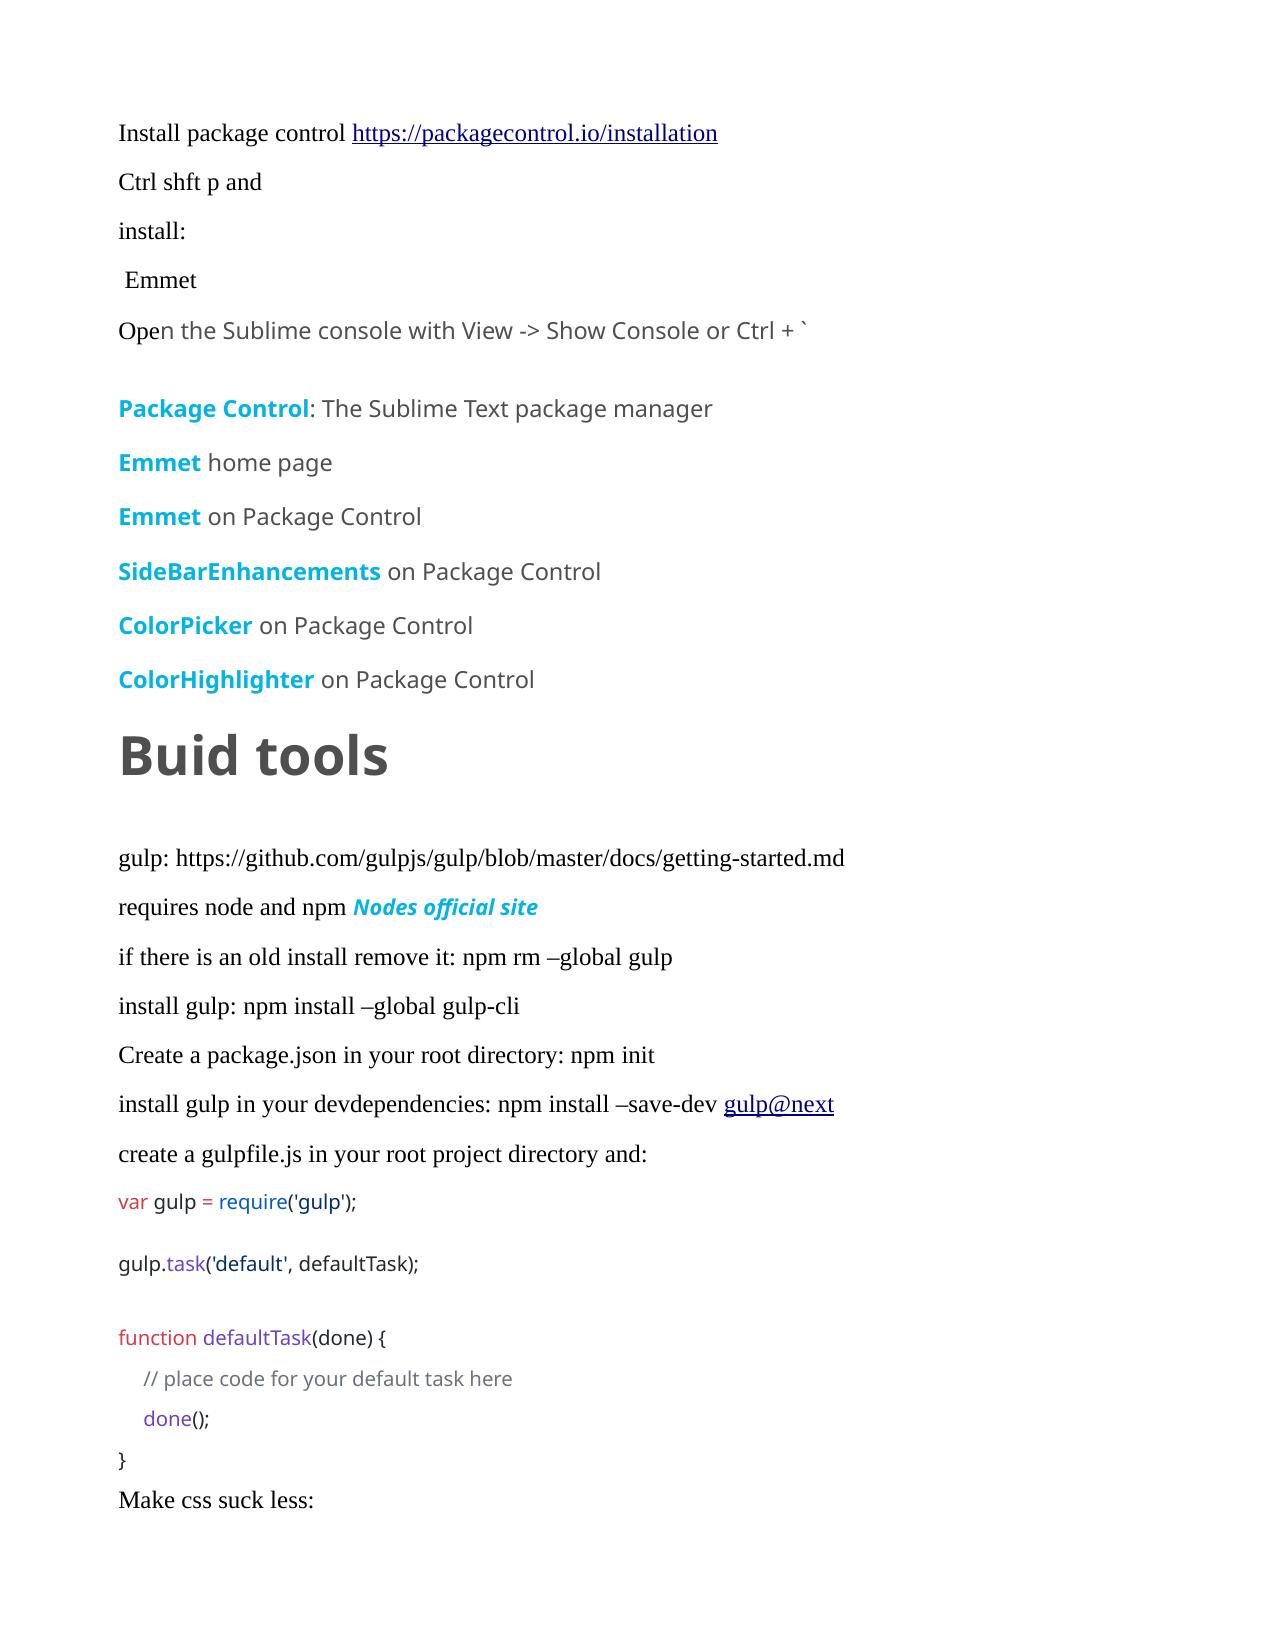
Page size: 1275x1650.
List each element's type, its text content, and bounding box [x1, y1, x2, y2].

text install gulp in your devdependencies: npm install –save-dev gulp@next [118, 1089, 1157, 1118]
text function defaultTask(done) { [118, 1324, 1157, 1352]
text install gulp: npm install –global gulp-cli [118, 991, 1157, 1020]
text done(); [118, 1405, 1157, 1433]
text gulp.task('default', defaultTask); [118, 1250, 1157, 1277]
text SideBarEnhancements on Package Control [118, 555, 1157, 587]
text Emmet [118, 265, 1157, 294]
text gulp: https://github.com/gulpjs/gulp/blob/master/docs/getting-started.md [118, 843, 1157, 872]
text } [118, 1445, 1157, 1473]
text create a gulpfile.js in your root project directory and: [118, 1139, 1157, 1167]
text Open the Sublime console with View -> Show Console or Ctrl + ` [118, 314, 1157, 346]
text ColorPicker on Package Control [118, 609, 1157, 641]
text requires node and npm Nodes official site [118, 892, 1157, 922]
text ColorHighlighter on Package Control [118, 663, 1157, 695]
text Make css suck less: [118, 1486, 1157, 1514]
text Ctrl shft p and [118, 167, 1157, 196]
text install: [118, 216, 1157, 245]
text var gulp = require('gulp'); [118, 1188, 1157, 1215]
text Buid tools [118, 718, 1157, 791]
text // place code for your default task here [118, 1364, 1157, 1392]
text Emmet on Package Control [118, 501, 1157, 533]
text if there is an old install remove it: npm rm –global gulp [118, 942, 1157, 971]
text Emmet home page [118, 446, 1157, 478]
text Install package control https://packagecontrol.io/installation [118, 118, 1157, 147]
text Create a package.json in your root directory: npm init [118, 1041, 1157, 1069]
text Package Control: The Sublime Text package manager [118, 392, 1157, 424]
